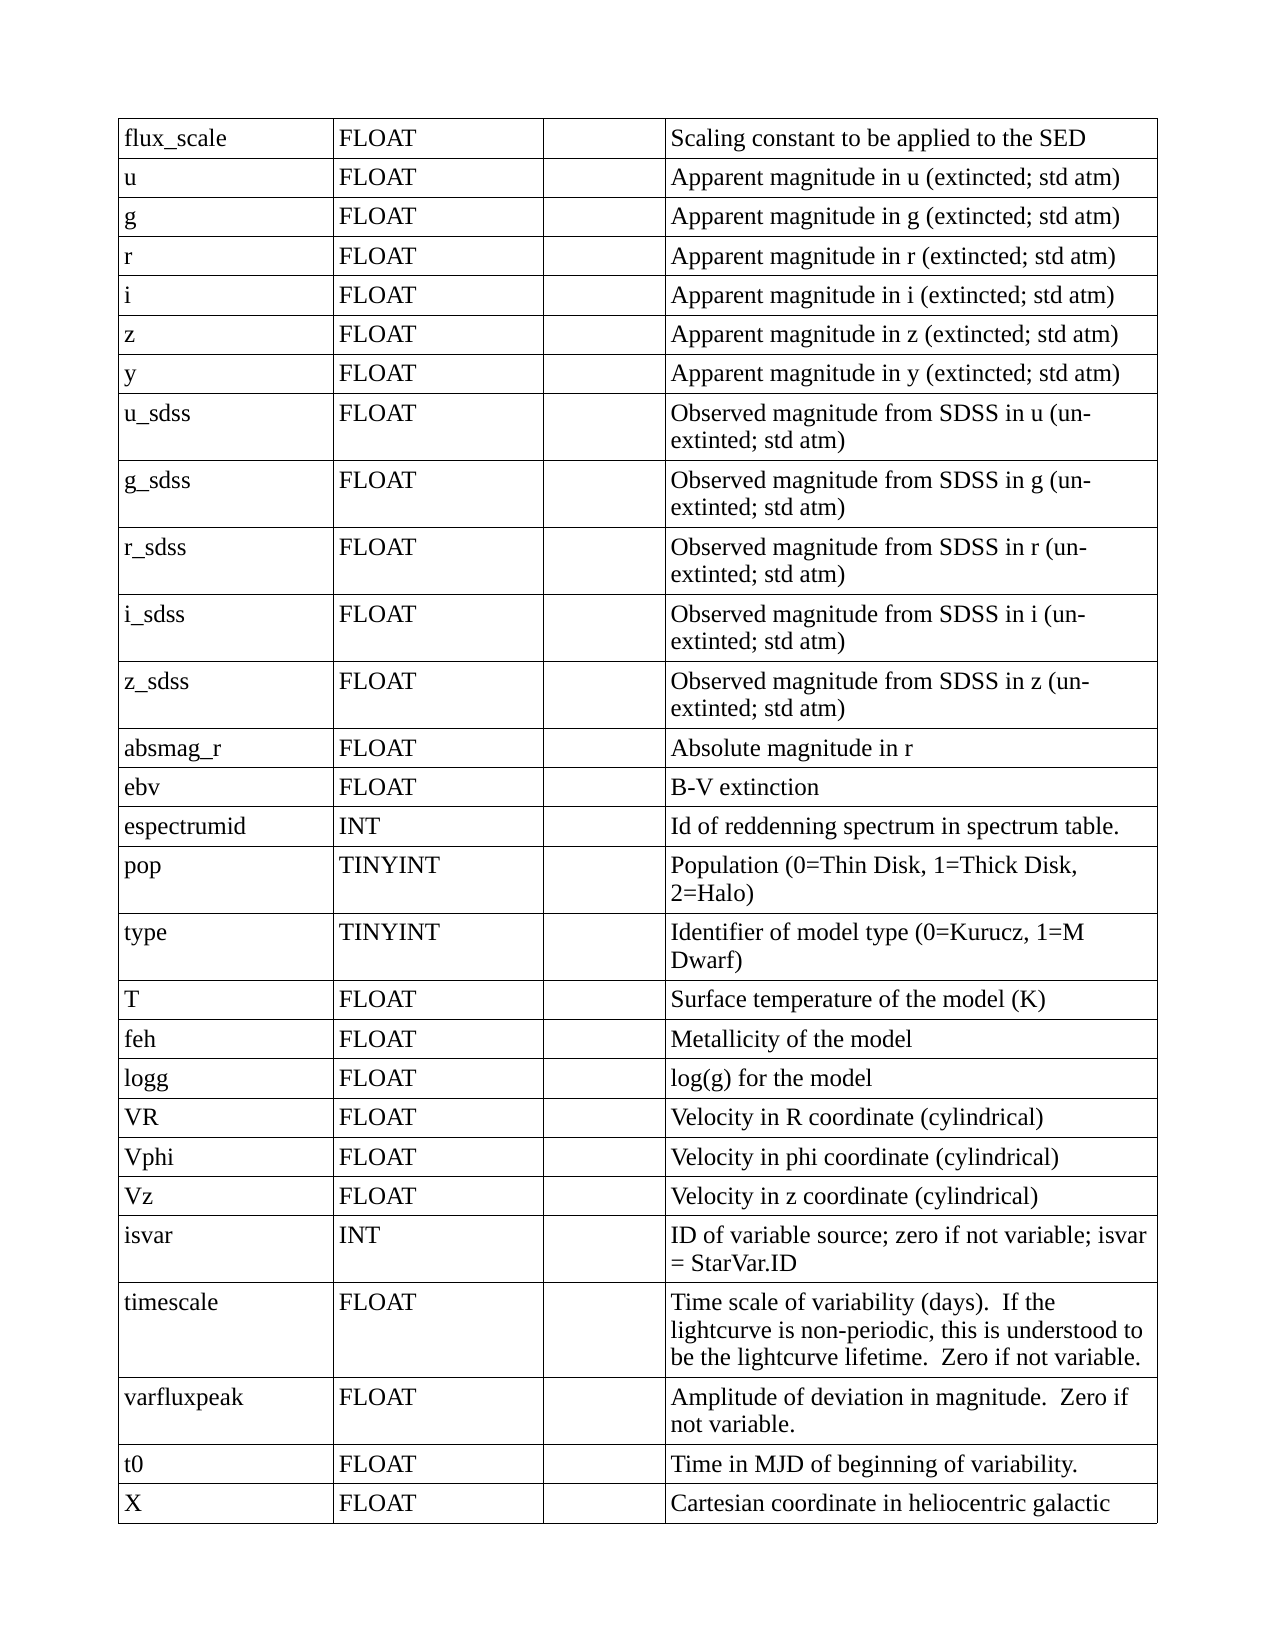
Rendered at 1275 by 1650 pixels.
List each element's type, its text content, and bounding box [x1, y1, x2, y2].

table_cell ebv [119, 768, 333, 806]
table_cell varfluxpeak [119, 1378, 333, 1444]
table_cell [544, 1138, 665, 1176]
table_cell [544, 768, 665, 806]
table_cell logg [119, 1059, 333, 1097]
table_cell u [119, 159, 333, 197]
table_cell FLOAT [334, 768, 543, 806]
table_cell Apparent magnitude in g (extincted; std atm) [666, 198, 1157, 236]
table_cell [544, 1059, 665, 1097]
table_cell Vz [119, 1177, 333, 1215]
table_cell [544, 1378, 665, 1444]
table_cell Velocity in z coordinate (cylindrical) [666, 1177, 1157, 1215]
table_cell [544, 1099, 665, 1137]
table_cell r [119, 237, 333, 275]
table_cell pop [119, 847, 333, 913]
table_cell FLOAT [334, 1378, 543, 1444]
table_cell [544, 355, 665, 393]
table_cell ID of variable source; zero if not variable; isvar = StarVar.ID [666, 1216, 1157, 1282]
table_cell [544, 394, 665, 460]
table_cell Id of reddenning spectrum in spectrum table. [666, 807, 1157, 846]
table_cell Time scale of variability (days). If the lightcurve is non-periodic, this is understood to be the lightcurve lifetime. Zero if not variable. [666, 1283, 1157, 1377]
table_cell [544, 807, 665, 846]
table_cell TINYINT [334, 847, 543, 913]
table_cell log(g) for the model [666, 1059, 1157, 1097]
table_cell FLOAT [334, 528, 543, 594]
table_cell espectrumid [119, 807, 333, 846]
table_cell VR [119, 1099, 333, 1137]
table_cell Time in MJD of beginning of variability. [666, 1445, 1157, 1483]
table_cell FLOAT [334, 595, 543, 661]
table_cell Velocity in R coordinate (cylindrical) [666, 1099, 1157, 1137]
table_cell type [119, 914, 333, 980]
table_cell g_sdss [119, 461, 333, 527]
table_cell [544, 914, 665, 980]
table_cell T [119, 981, 333, 1019]
table_cell FLOAT [334, 1020, 543, 1058]
table_cell FLOAT [334, 394, 543, 460]
table_cell g [119, 198, 333, 236]
table_cell Apparent magnitude in z (extincted; std atm) [666, 316, 1157, 354]
table_cell [544, 1283, 665, 1377]
table_cell FLOAT [334, 119, 543, 157]
table_cell Cartesian coordinate in heliocentric galactic [666, 1484, 1157, 1522]
table_cell FLOAT [334, 198, 543, 236]
table_cell FLOAT [334, 1484, 543, 1522]
table_cell isvar [119, 1216, 333, 1282]
table_cell INT [334, 1216, 543, 1282]
table_cell Apparent magnitude in r (extincted; std atm) [666, 237, 1157, 275]
table_cell FLOAT [334, 662, 543, 728]
table_cell Absolute magnitude in r [666, 729, 1157, 767]
table_cell Identifier of model type (0=Kurucz, 1=M Dwarf) [666, 914, 1157, 980]
table_cell Population (0=Thin Disk, 1=Thick Disk, 2=Halo) [666, 847, 1157, 913]
table_cell FLOAT [334, 981, 543, 1019]
table_cell TINYINT [334, 914, 543, 980]
table_cell [544, 1445, 665, 1483]
table_cell [544, 461, 665, 527]
table_cell z_sdss [119, 662, 333, 728]
table_cell FLOAT [334, 1059, 543, 1097]
table_cell Observed magnitude from SDSS in u (un-extinted; std atm) [666, 394, 1157, 460]
table_cell FLOAT [334, 1445, 543, 1483]
table_cell Scaling constant to be applied to the SED [666, 119, 1157, 157]
table_cell Apparent magnitude in u (extincted; std atm) [666, 159, 1157, 197]
table_cell Observed magnitude from SDSS in i (un-extinted; std atm) [666, 595, 1157, 661]
table_cell absmag_r [119, 729, 333, 767]
table_cell FLOAT [334, 729, 543, 767]
table_cell [544, 316, 665, 354]
table_cell FLOAT [334, 1138, 543, 1176]
table_cell Apparent magnitude in i (extincted; std atm) [666, 276, 1157, 314]
table_cell INT [334, 807, 543, 846]
table_cell Velocity in phi coordinate (cylindrical) [666, 1138, 1157, 1176]
table_cell [544, 1216, 665, 1282]
table_cell u_sdss [119, 394, 333, 460]
table_cell Amplitude of deviation in magnitude. Zero if not variable. [666, 1378, 1157, 1444]
table_cell timescale [119, 1283, 333, 1377]
table_cell FLOAT [334, 276, 543, 314]
table_cell Observed magnitude from SDSS in g (un-extinted; std atm) [666, 461, 1157, 527]
table_cell [544, 119, 665, 157]
table_cell [544, 276, 665, 314]
table_cell y [119, 355, 333, 393]
table_cell [544, 159, 665, 197]
table_cell FLOAT [334, 237, 543, 275]
table_cell Apparent magnitude in y (extincted; std atm) [666, 355, 1157, 393]
table_cell i_sdss [119, 595, 333, 661]
table_cell [544, 662, 665, 728]
table_cell z [119, 316, 333, 354]
table_cell feh [119, 1020, 333, 1058]
table_cell Surface temperature of the model (K) [666, 981, 1157, 1019]
table_cell FLOAT [334, 461, 543, 527]
table_cell FLOAT [334, 1099, 543, 1137]
table_cell [544, 528, 665, 594]
table_cell t0 [119, 1445, 333, 1483]
table_cell FLOAT [334, 316, 543, 354]
table_cell Vphi [119, 1138, 333, 1176]
table_cell X [119, 1484, 333, 1522]
table_cell [544, 1177, 665, 1215]
table_cell [544, 237, 665, 275]
table_cell [544, 729, 665, 767]
table_cell [544, 981, 665, 1019]
table_cell [544, 847, 665, 913]
table_cell [544, 595, 665, 661]
table_cell FLOAT [334, 1177, 543, 1215]
table_cell Observed magnitude from SDSS in r (un-extinted; std atm) [666, 528, 1157, 594]
table_cell [544, 198, 665, 236]
table_cell r_sdss [119, 528, 333, 594]
table_cell FLOAT [334, 355, 543, 393]
table_cell flux_scale [119, 119, 333, 157]
table_cell FLOAT [334, 1283, 543, 1377]
table_cell Metallicity of the model [666, 1020, 1157, 1058]
table_cell i [119, 276, 333, 314]
table_cell Observed magnitude from SDSS in z (un-extinted; std atm) [666, 662, 1157, 728]
table_cell FLOAT [334, 159, 543, 197]
table_cell [544, 1484, 665, 1522]
table_cell [544, 1020, 665, 1058]
table_cell B-V extinction [666, 768, 1157, 806]
